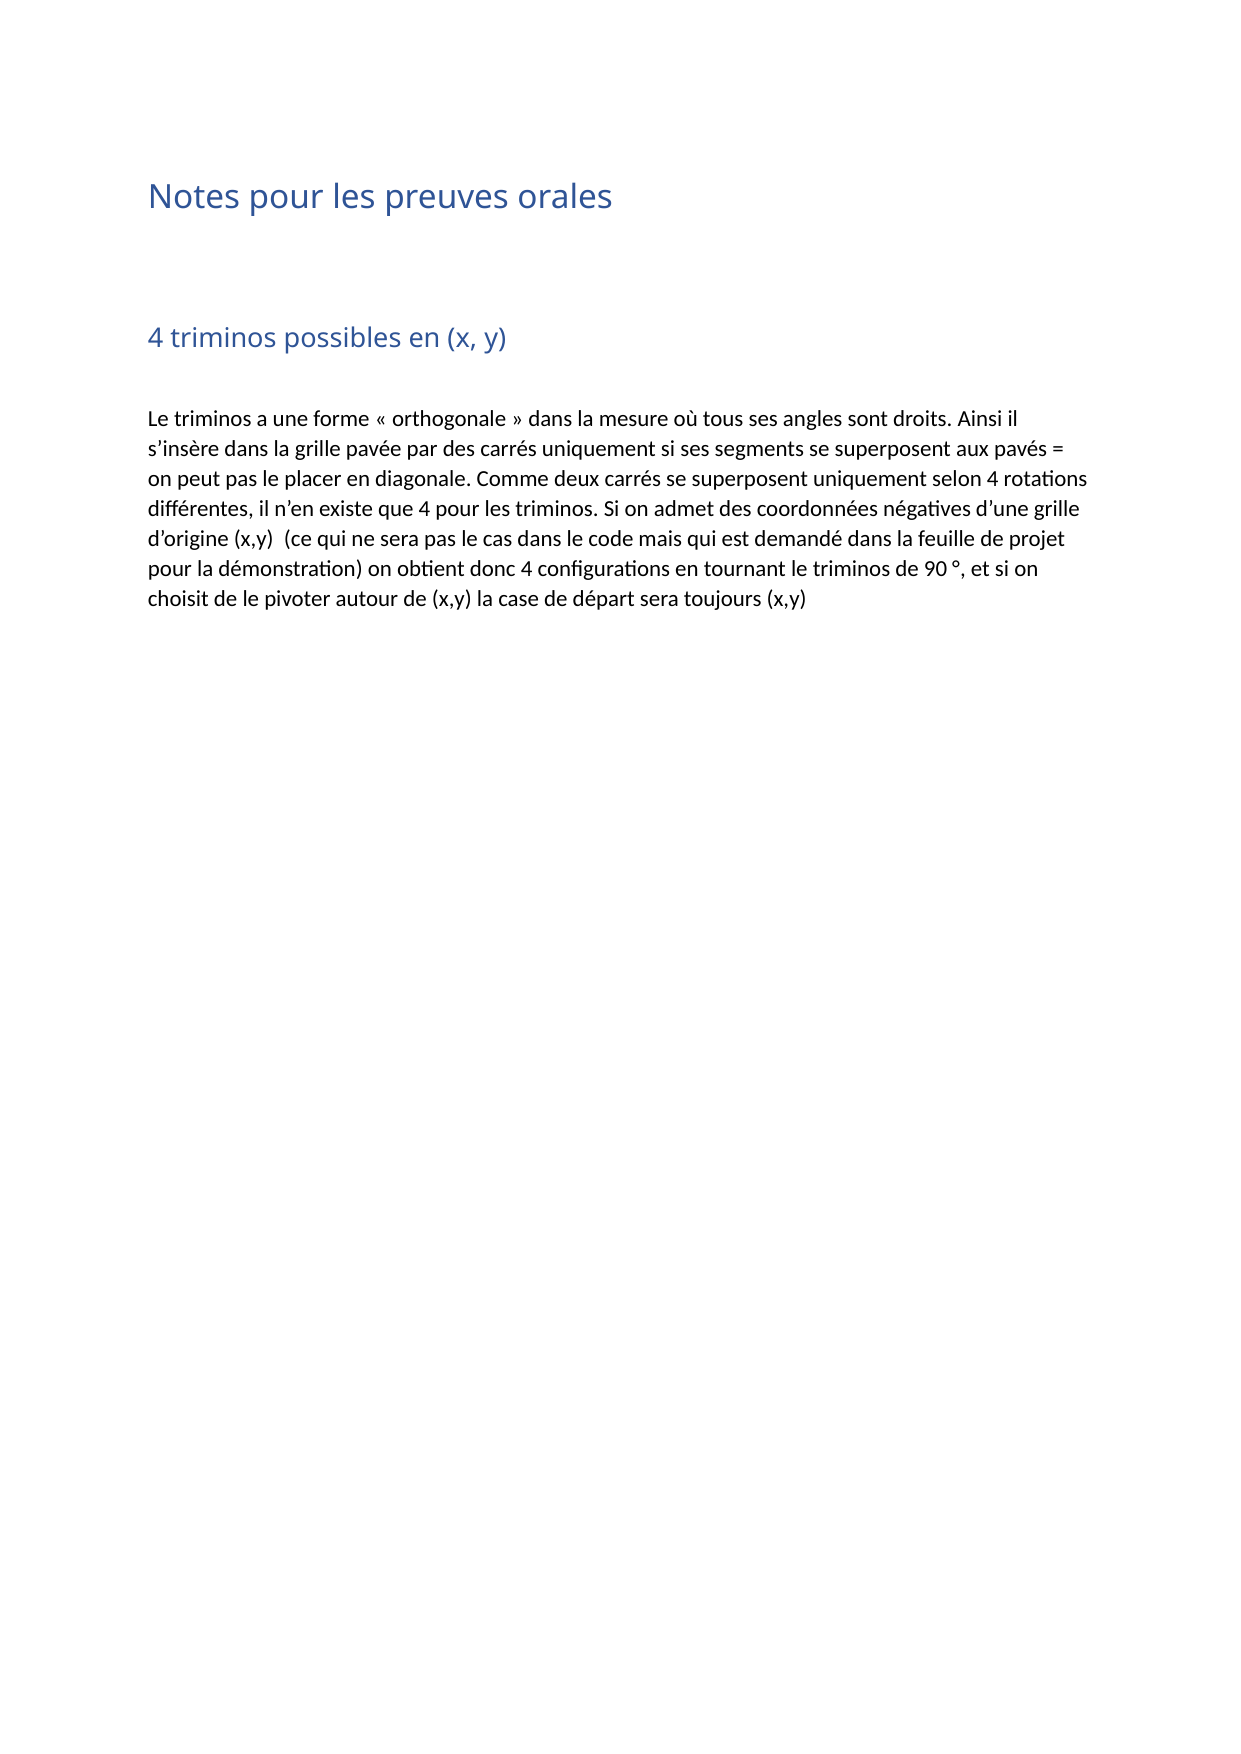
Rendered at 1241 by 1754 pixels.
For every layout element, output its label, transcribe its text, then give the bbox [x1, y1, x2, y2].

text Le triminos a une forme « orthogonale » dans la mesure où tous ses angles sont droits. Ainsi il s’insère dans la grille pavée par des carrés uniquement si ses segments se superposent aux pavés = on peut pas le placer en diagonale. Comme deux carrés se superposent uniquement selon 4 rotations différentes, il n’en existe que 4 pour les triminos. Si on admet des coordonnées négatives d’une grille d’origine (x,y) (ce qui ne sera pas le cas dans le code mais qui est demandé dans la feuille de projet pour la démonstration) on obtient donc 4 configurations en tournant le triminos de 90 °, et si on choisit de le pivoter autour de (x,y) la case de départ sera toujours (x,y) [148, 404, 1093, 612]
subtitle 4 triminos possibles en (x, y) [148, 318, 1093, 355]
subtitle Notes pour les preuves orales [148, 173, 1093, 218]
